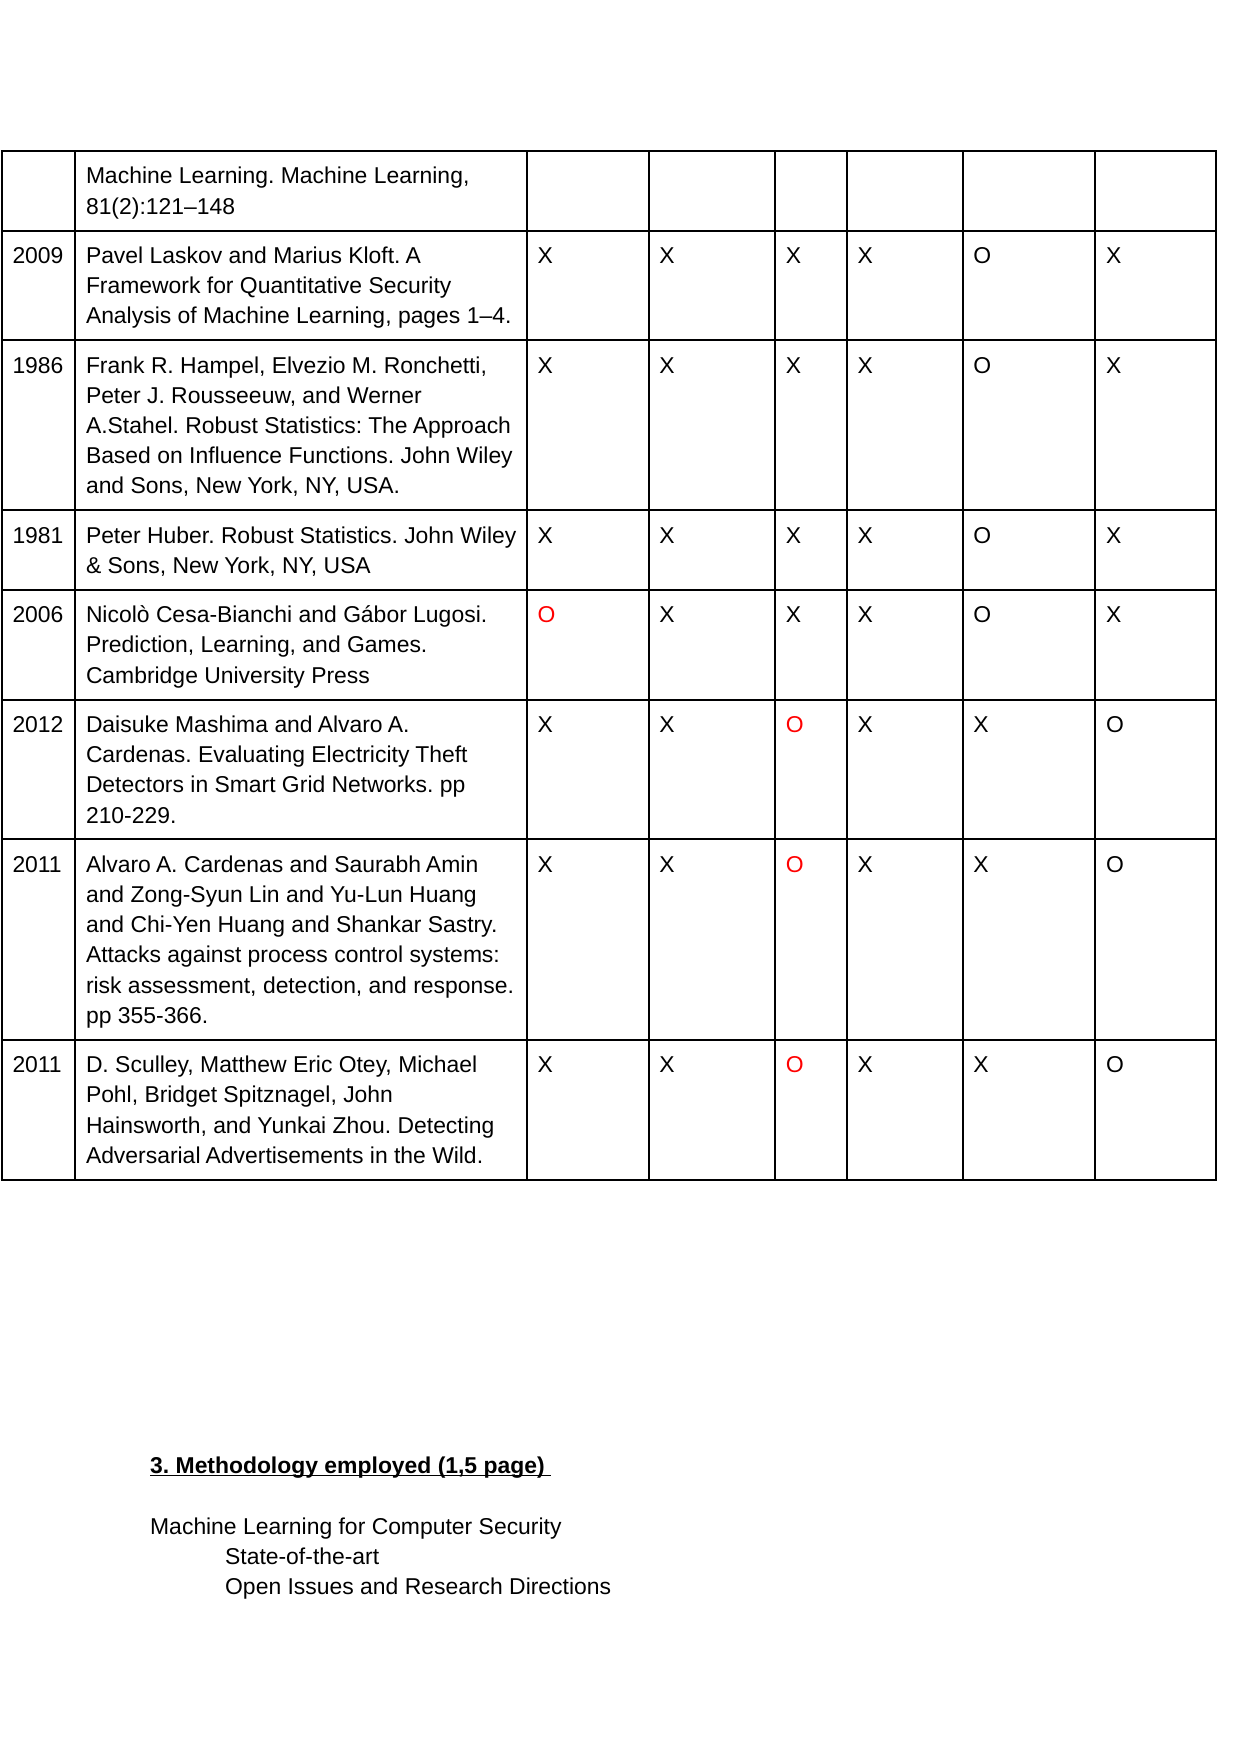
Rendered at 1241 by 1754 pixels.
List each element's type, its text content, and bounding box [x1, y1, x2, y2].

table_cell Peter Huber. Robust Statistics. John Wiley & Sons, New York, NY, USA [76, 511, 526, 589]
table_cell 2011 [3, 840, 74, 1039]
table_cell Daisuke Mashima and Alvaro A. Cardenas. Evaluating Electricity Theft Detectors in Smart Grid Networks. pp 210-229. [76, 701, 526, 838]
table_cell O [776, 701, 846, 838]
table_cell Alvaro A. Cardenas and Saurabh Amin and Zong-Syun Lin and Yu-Lun Huang and Chi-Yen Huang and Shankar Sastry. Attacks against process control systems: risk assessment, detection, and response. pp 355-366. [76, 840, 526, 1039]
table_cell 2006 [3, 591, 74, 698]
table_cell Pavel Laskov and Marius Kloft. A Framework for Quantitative Security Analysis of Machine Learning, pages 1–4. [76, 232, 526, 339]
table_cell X [650, 591, 774, 698]
table_cell O [776, 840, 846, 1039]
table_cell O [776, 1041, 846, 1178]
table_cell X [528, 1041, 648, 1178]
table_cell [528, 152, 648, 229]
table_cell X [650, 1041, 774, 1178]
text State-of-the-art [150, 1543, 1090, 1569]
table_cell [776, 152, 846, 229]
table_cell X [848, 591, 962, 698]
table_cell O [964, 511, 1094, 589]
table_cell Frank R. Hampel, Elvezio M. Ronchetti, Peter J. Rousseeuw, and Werner A.Stahel. Robust Statistics: The Approach Based on Inﬂuence Functions. John Wiley and Sons, New York, NY, USA. [76, 341, 526, 509]
text 3. Methodology employed (1,5 page) [150, 1452, 1090, 1479]
table_cell X [1096, 232, 1215, 339]
table_cell [650, 152, 774, 229]
table_cell 2011 [3, 1041, 74, 1178]
table_cell [964, 152, 1094, 229]
table_cell [848, 152, 962, 229]
table_cell Machine Learning. Machine Learning, 81(2):121–148 [76, 152, 526, 229]
table_cell X [528, 341, 648, 509]
table_cell O [964, 232, 1094, 339]
table_cell [3, 152, 74, 229]
table_cell X [848, 1041, 962, 1178]
table_cell X [528, 232, 648, 339]
table_cell 1981 [3, 511, 74, 589]
table_cell X [848, 232, 962, 339]
table_cell X [528, 840, 648, 1039]
table_cell X [650, 840, 774, 1039]
table_cell X [848, 341, 962, 509]
table_cell X [776, 341, 846, 509]
table_cell X [776, 591, 846, 698]
table_cell D. Sculley, Matthew Eric Otey, Michael Pohl, Bridget Spitznagel, John Hainsworth, and Yunkai Zhou. Detecting Adversarial Advertisements in the Wild. [76, 1041, 526, 1178]
table_cell X [650, 341, 774, 509]
table_cell O [1096, 840, 1215, 1039]
table_cell X [964, 1041, 1094, 1178]
table_cell X [528, 511, 648, 589]
table_cell O [964, 591, 1094, 698]
table_cell X [848, 840, 962, 1039]
table_cell X [848, 511, 962, 589]
table_cell X [1096, 511, 1215, 589]
table_cell X [650, 232, 774, 339]
table_cell 2012 [3, 701, 74, 838]
table_cell 2009 [3, 232, 74, 339]
table_cell O [964, 341, 1094, 509]
text Machine Learning for Computer Security [150, 1513, 1090, 1539]
table_cell [1096, 152, 1215, 229]
table_cell Nicolò Cesa-Bianchi and Gábor Lugosi. Prediction, Learning, and Games. Cambridge University Press [76, 591, 526, 698]
table_cell X [650, 701, 774, 838]
table_cell X [776, 232, 846, 339]
table_cell X [964, 840, 1094, 1039]
table_cell O [528, 591, 648, 698]
table_cell O [1096, 1041, 1215, 1178]
table_cell X [528, 701, 648, 838]
table_cell 1986 [3, 341, 74, 509]
table_cell X [1096, 341, 1215, 509]
table_cell X [1096, 591, 1215, 698]
table_cell X [964, 701, 1094, 838]
text Open Issues and Research Directions [150, 1573, 1090, 1600]
table_cell X [650, 511, 774, 589]
table_cell X [848, 701, 962, 838]
table_cell X [776, 511, 846, 589]
table_cell O [1096, 701, 1215, 838]
